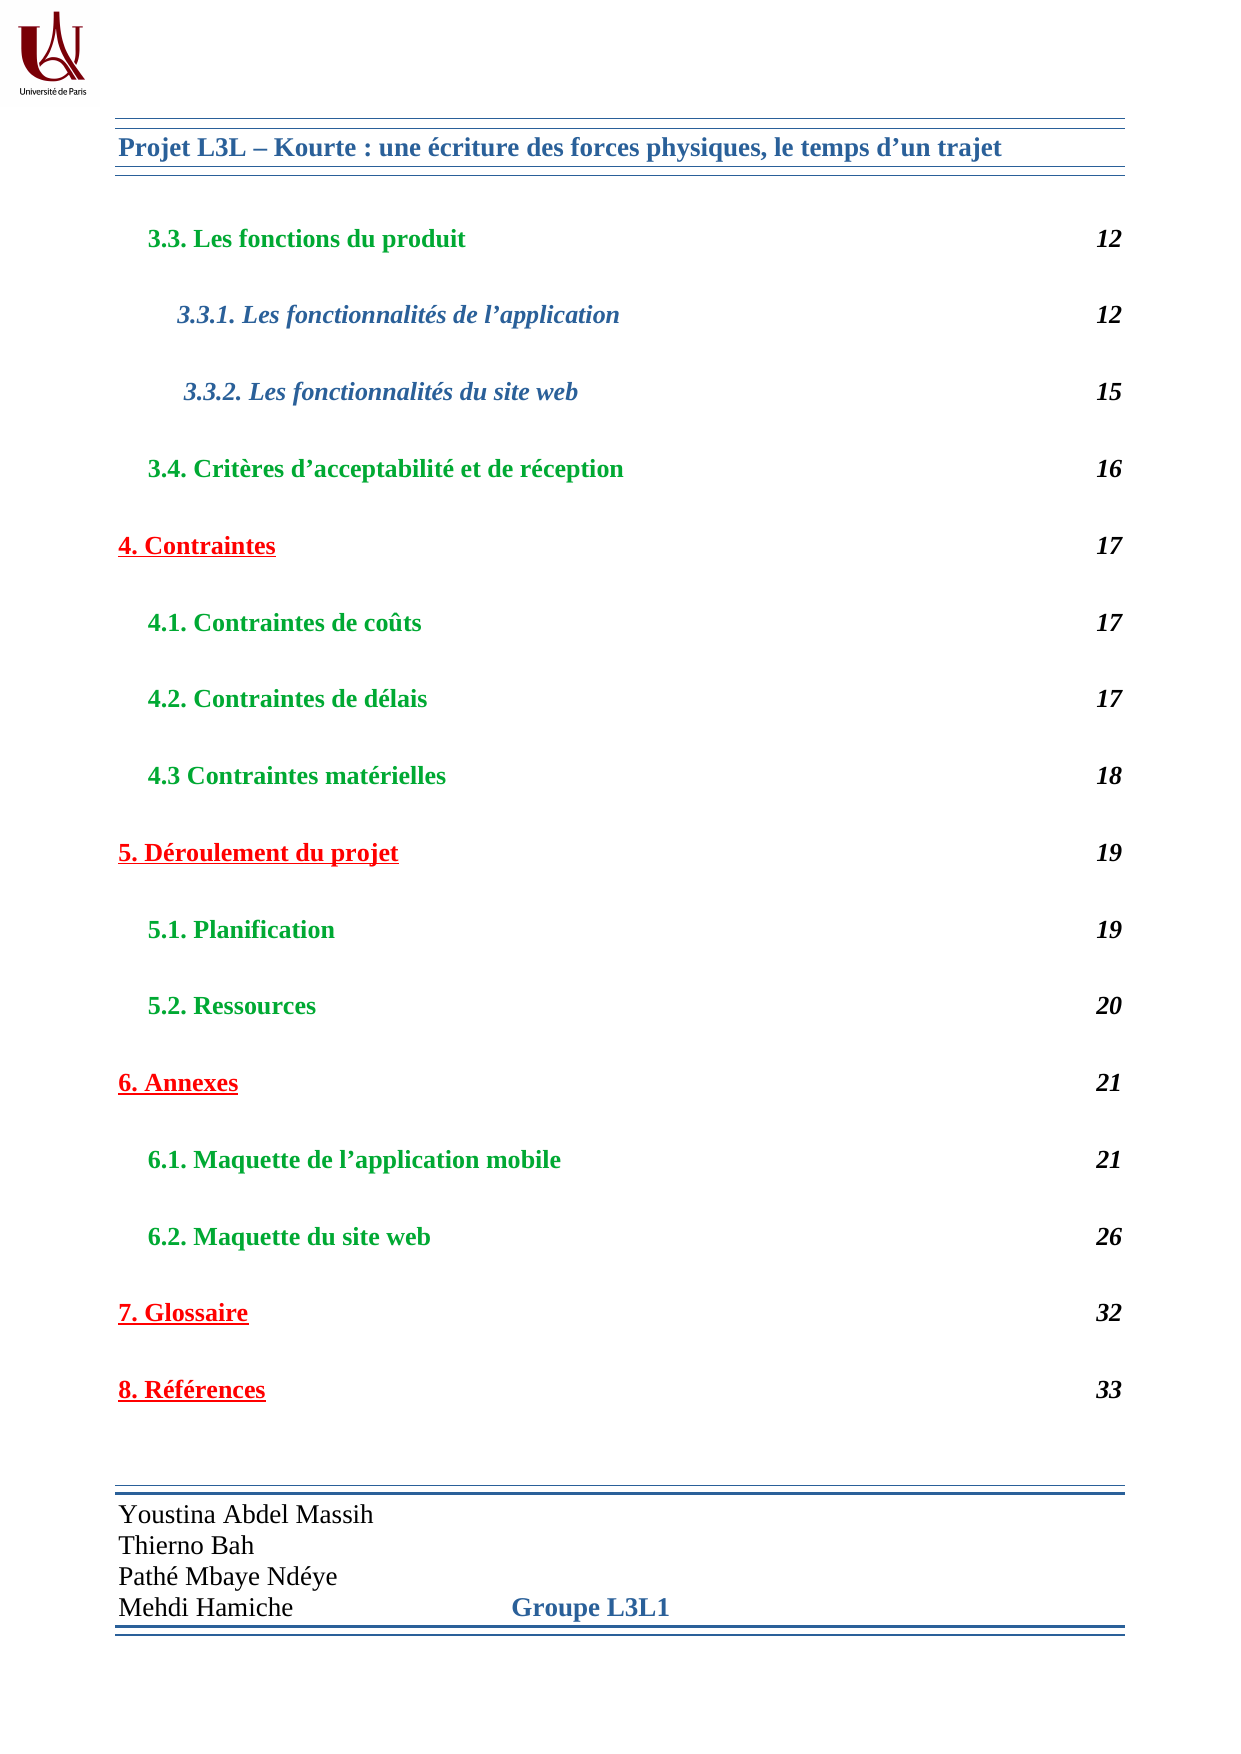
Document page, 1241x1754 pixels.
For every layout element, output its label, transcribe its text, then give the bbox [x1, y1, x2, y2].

text 3.4. Critères d’acceptabilité et de réception 16 [148, 453, 1122, 483]
text 5.1. Planification 19 [148, 914, 1122, 944]
picture [0, 0, 101, 107]
text 6.1. Maquette de l’application mobile 21 [148, 1144, 1122, 1174]
text 6. Annexes 21 [118, 1067, 1122, 1097]
text 8. Références 33 [118, 1374, 1122, 1404]
text 3.3.1. Les fonctionnalités de l’application 12 [177, 299, 1122, 329]
text 3.3. Les fonctions du produit 12 [148, 223, 1122, 253]
text 7. Glossaire 32 [118, 1297, 1122, 1327]
text 4.3 Contraintes matérielles 18 [148, 760, 1122, 790]
text 6.2. Maquette du site web 26 [148, 1221, 1122, 1251]
text 4.1. Contraintes de coûts 17 [148, 607, 1122, 637]
text 4. Contraintes 17 [118, 530, 1122, 560]
text 3.3.2. Les fonctionnalités du site web 15 [177, 376, 1122, 406]
text 4.2. Contraintes de délais 17 [148, 683, 1122, 713]
text 5.2. Ressources 20 [148, 990, 1122, 1020]
text 5. Déroulement du projet 19 [118, 837, 1122, 867]
